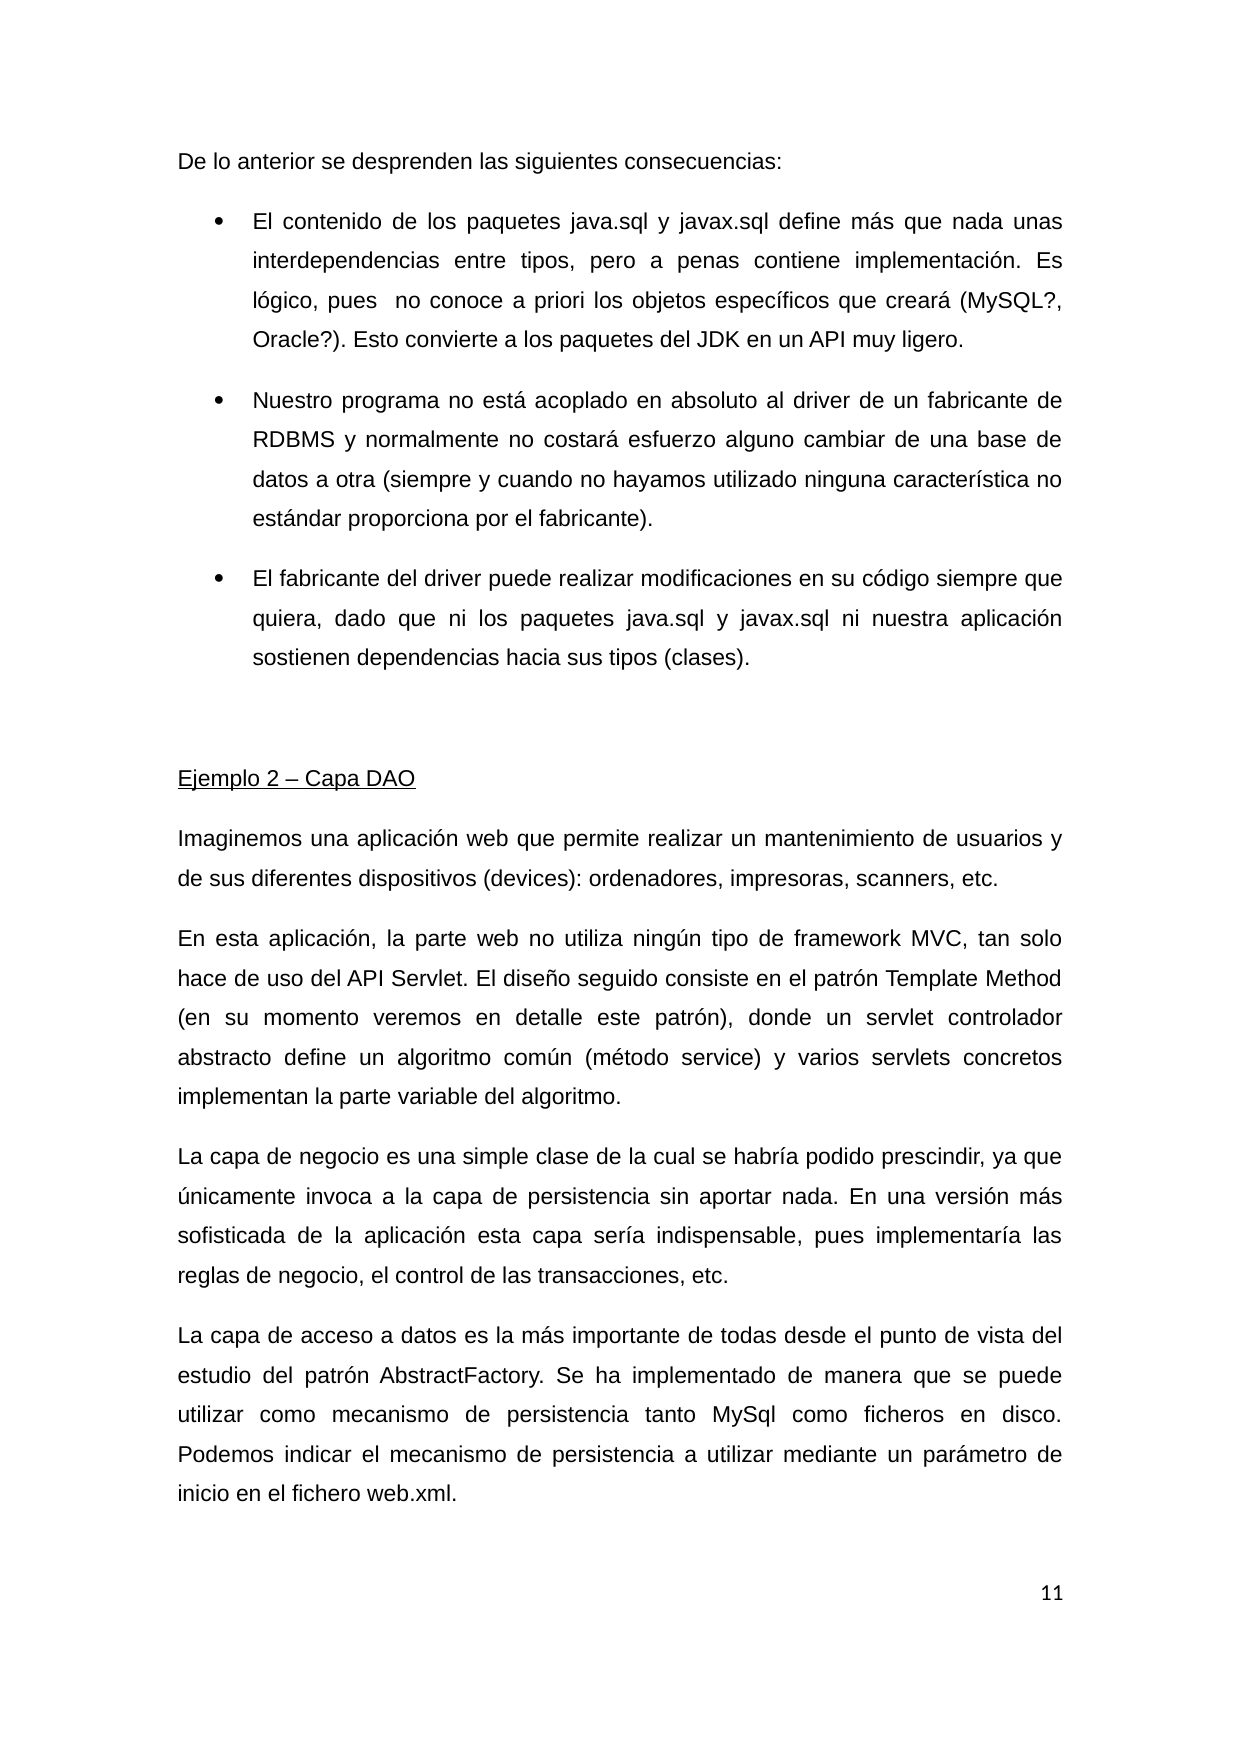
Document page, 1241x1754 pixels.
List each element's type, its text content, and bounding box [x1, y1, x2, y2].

text Ejemplo 2 – Capa DAO [177, 765, 1063, 791]
text Imaginemos una aplicación web que permite realizar un mantenimiento de usuarios y de sus diferentes dispositivos (devices): ordenadores, impresoras, scanners, etc. [177, 825, 1063, 891]
text En esta aplicación, la parte web no utiliza ningún tipo de framework MVC, tan solo hace de uso del API Servlet. El diseño seguido consiste en el patrón Template Method (en su momento veremos en detalle este patrón), donde un servlet controlador abstracto define un algoritmo común (método service) y varios servlets concretos implementan la parte variable del algoritmo. [177, 925, 1063, 1109]
list El fabricante del driver puede realizar modificaciones en su código siempre que quiera, dado que ni los paquetes java.sql y javax.sql ni nuestra aplicación sostienen dependencias hacia sus tipos (clases). [215, 565, 1063, 671]
list El contenido de los paquetes java.sql y javax.sql define más que nada unas interdependencias entre tipos, pero a penas contiene implementación. Es lógico, pues no conoce a priori los objetos específicos que creará (MySQL?, Oracle?). Esto convierte a los paquetes del JDK en un API muy ligero. [215, 208, 1063, 353]
text La capa de negocio es una simple clase de la cual se habría podido prescindir, ya que únicamente invoca a la capa de persistencia sin aportar nada. En una versión más sofisticada de la aplicación esta capa sería indispensable, pues implementaría las reglas de negocio, el control de las transacciones, etc. [177, 1143, 1063, 1288]
text La capa de acceso a datos es la más importante de todas desde el punto de vista del estudio del patrón AbstractFactory. Se ha implementado de manera que se puede utilizar como mecanismo de persistencia tanto MySql como ficheros en disco. Podemos indicar el mecanismo de persistencia a utilizar mediante un parámetro de inicio en el fichero web.xml. [177, 1322, 1063, 1506]
text De lo anterior se desprenden las siguientes consecuencias: [177, 148, 1063, 174]
list Nuestro programa no está acoplado en absoluto al driver de un fabricante de RDBMS y normalmente no costará esfuerzo alguno cambiar de una base de datos a otra (siempre y cuando no hayamos utilizado ninguna característica no estándar proporciona por el fabricante). [215, 387, 1063, 531]
